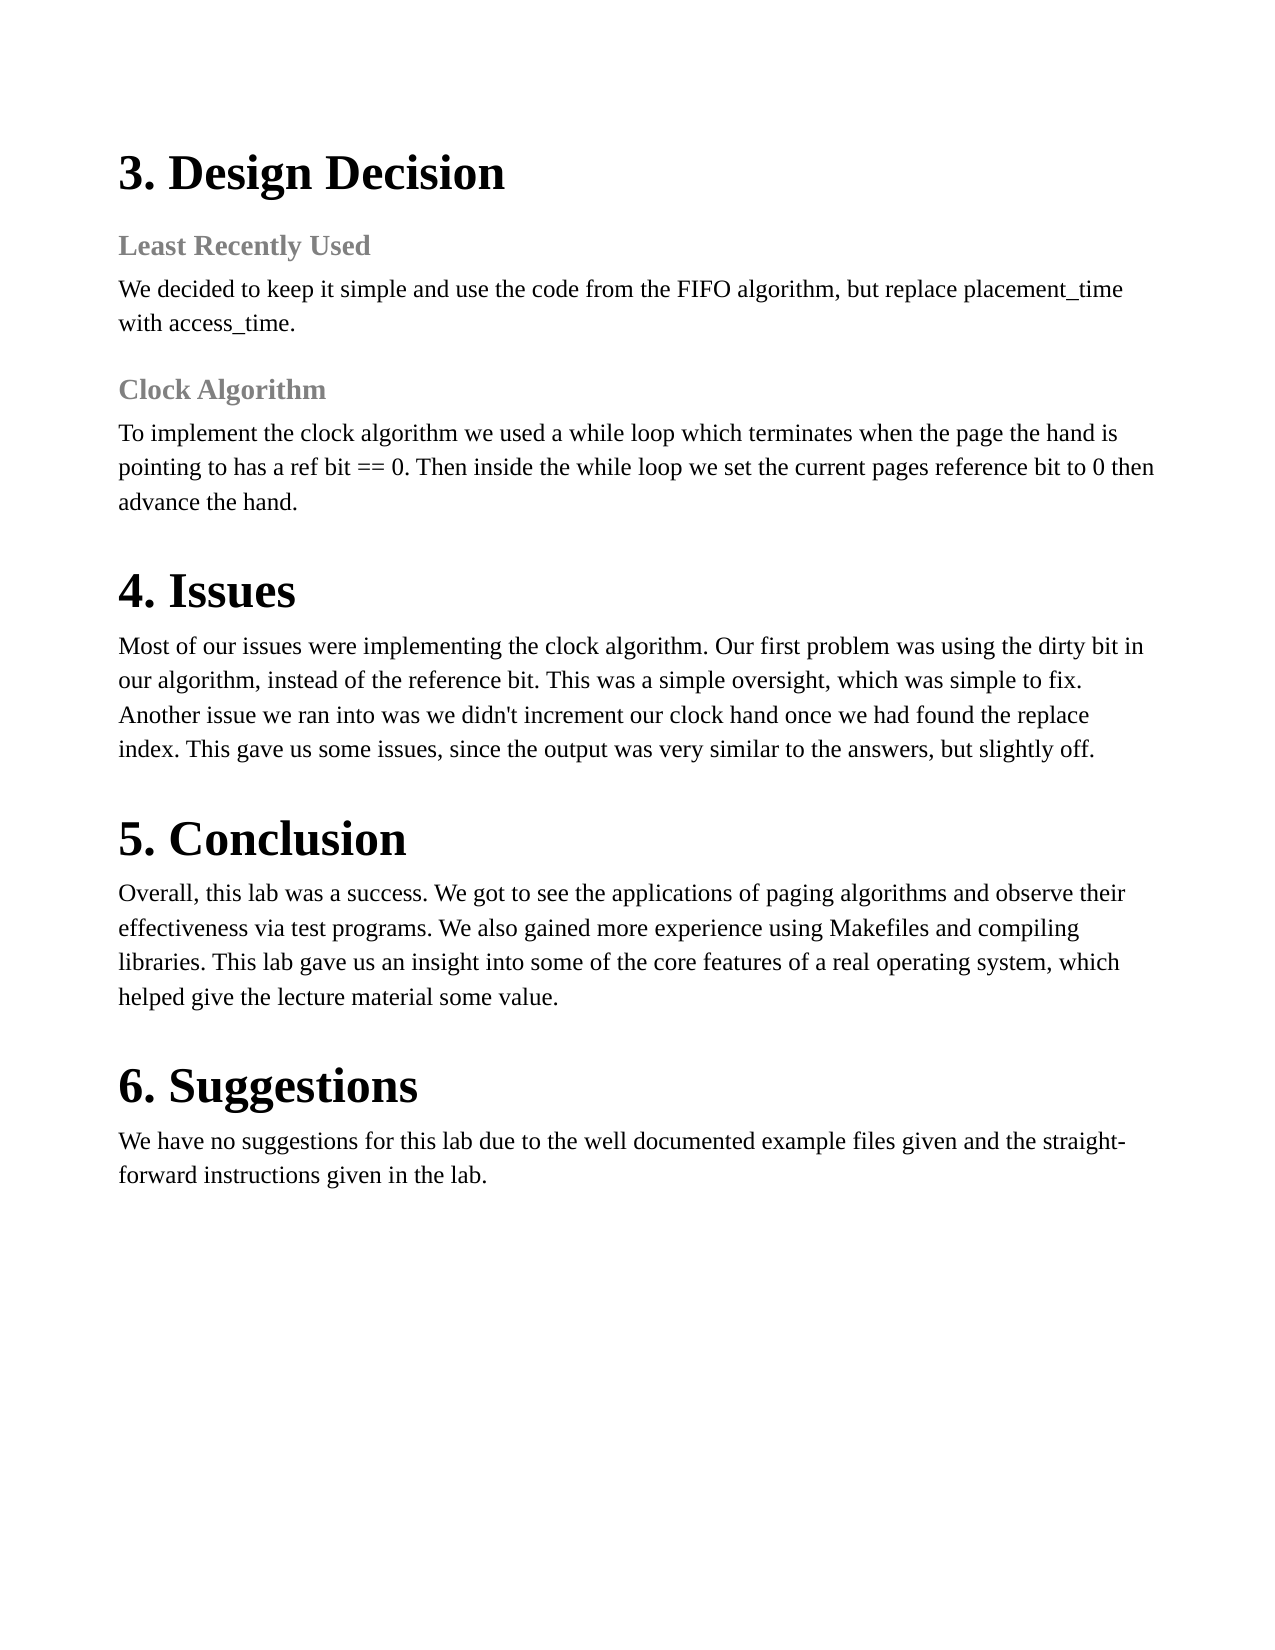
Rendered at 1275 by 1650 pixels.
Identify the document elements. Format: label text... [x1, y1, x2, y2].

subtitle 6. Suggestions [118, 1056, 1157, 1113]
subtitle 3. Design Decision [118, 143, 1157, 201]
text Overall, this lab was a success. We got to see the applications of paging algorithms and observe their effectiveness via test programs. We also gained more experience using Makefiles and compiling libraries. This lab gave us an insight into some of the core features of a real operating system, which helped give the lecture material some value. [118, 878, 1157, 1011]
subtitle Clock Algorithm [118, 372, 1157, 405]
text To implement the clock algorithm we used a while loop which terminates when the page the hand is pointing to has a ref bit == 0. Then inside the while loop we set the current pages reference bit to 0 then advance the hand. [118, 418, 1157, 516]
subtitle Least Recently Used [118, 228, 1157, 261]
text Most of our issues were implementing the clock algorithm. Our first problem was using the dirty bit in our algorithm, instead of the reference bit. This was a simple oversight, which was simple to fix. Another issue we ran into was we didn't increment our clock hand once we had found the replace index. This gave us some issues, since the output was very similar to the answers, but slightly off. [118, 631, 1157, 763]
subtitle 5. Conclusion [118, 808, 1157, 866]
subtitle 4. Issues [118, 561, 1157, 618]
text We have no suggestions for this lab due to the well documented example files given and the straight-forward instructions given in the lab. [118, 1126, 1157, 1189]
text We decided to keep it simple and use the code from the FIFO algorithm, but replace placement_time with access_time. [118, 274, 1157, 337]
